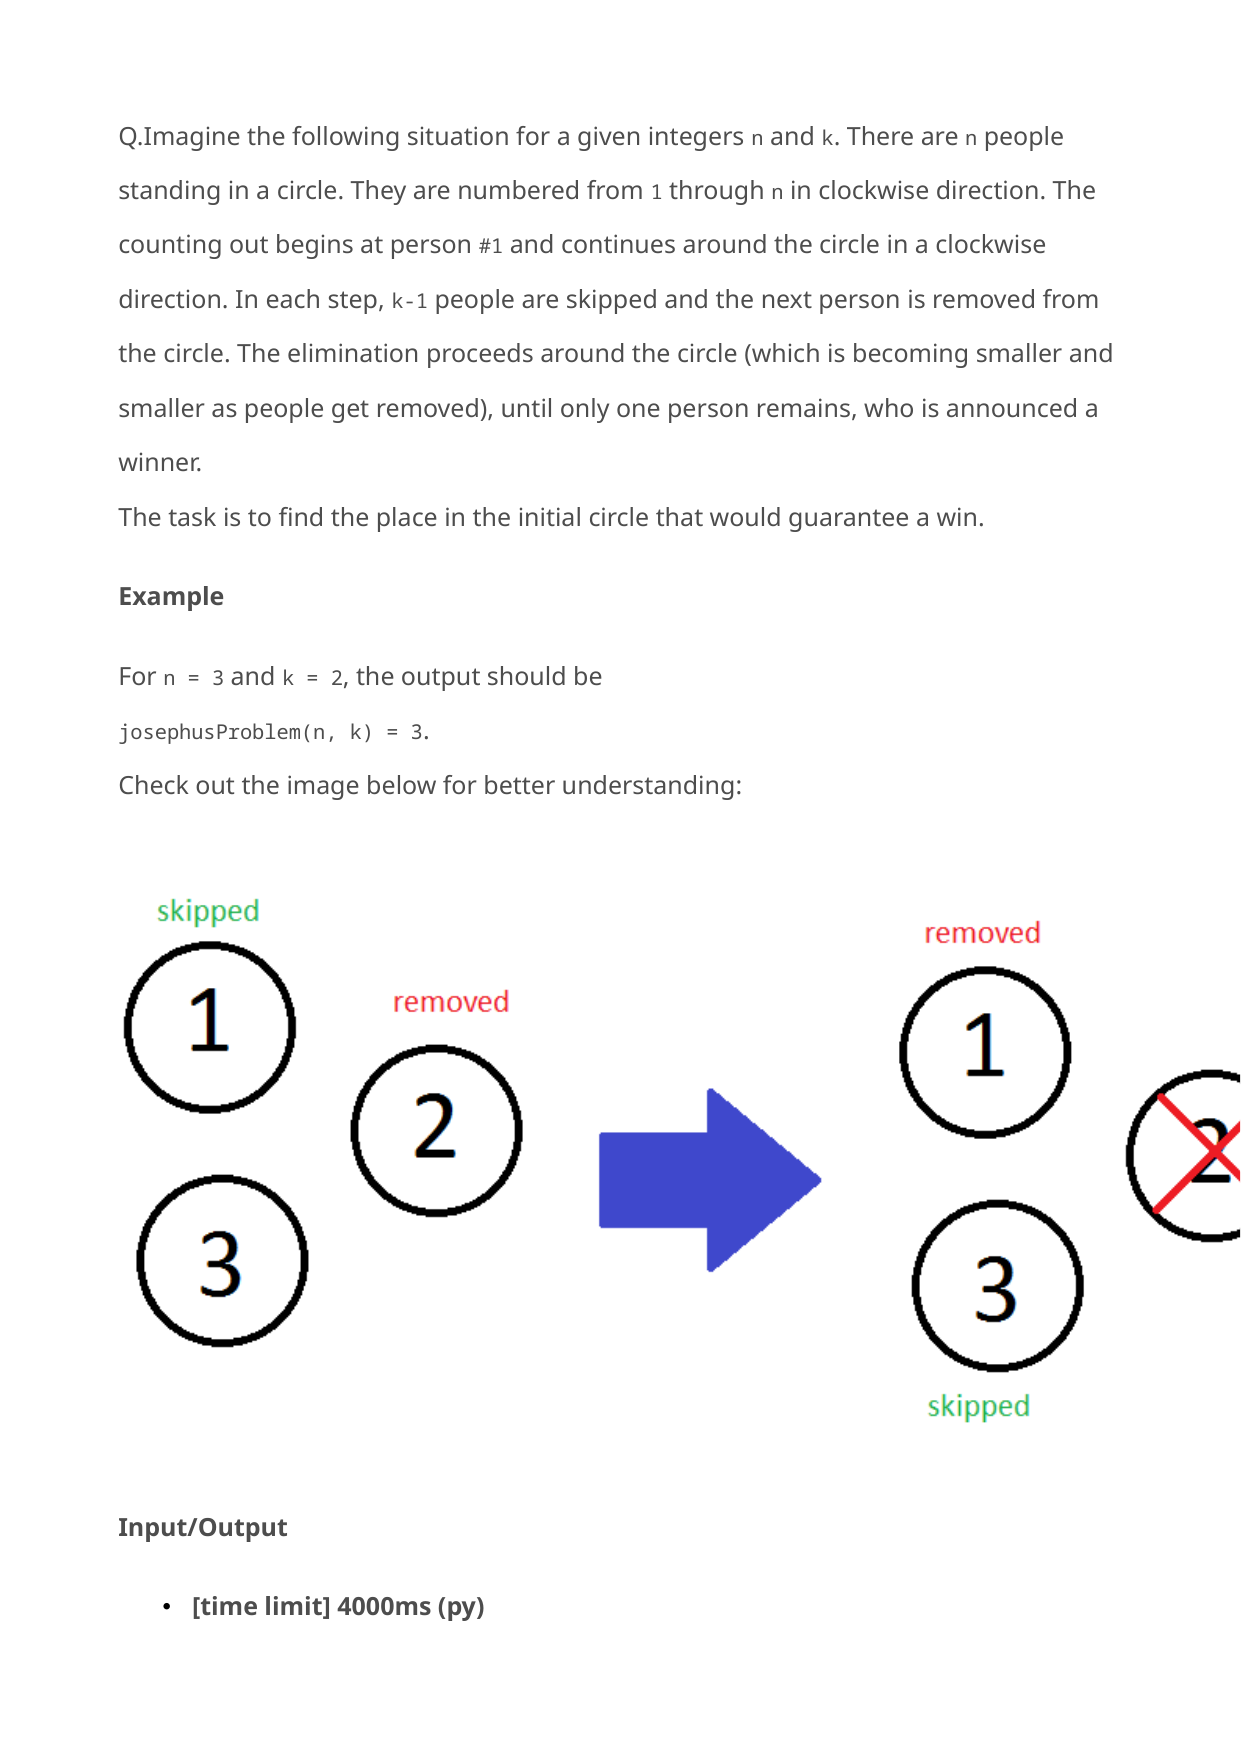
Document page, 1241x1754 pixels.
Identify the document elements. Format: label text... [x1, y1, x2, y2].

text The task is to find the place in the initial circle that would guarantee a win. [118, 499, 1122, 533]
picture [118, 846, 1241, 1468]
text Example [118, 579, 1122, 613]
list [time limit] 4000ms (py) [162, 1589, 1122, 1623]
text Check out the image below for better understanding: [118, 767, 1122, 801]
text Q.Imagine the following situation for a given integers n and k. There are n people standing in a circle. They are numbered from 1 through n in clockwise direction. The counting out begins at person #1 and continues around the circle in a clockwise direction. In each step, k-1 people are skipped and the next person is removed from the circle. The elimination proceeds around the circle (which is becoming smaller and smaller as people get removed), until only one person remains, who is announced a winner. [118, 118, 1122, 479]
text For n = 3 and k = 2, the output should be josephusProblem(n, k) = 3. [118, 658, 1122, 747]
text Input/Output [118, 1509, 1122, 1543]
